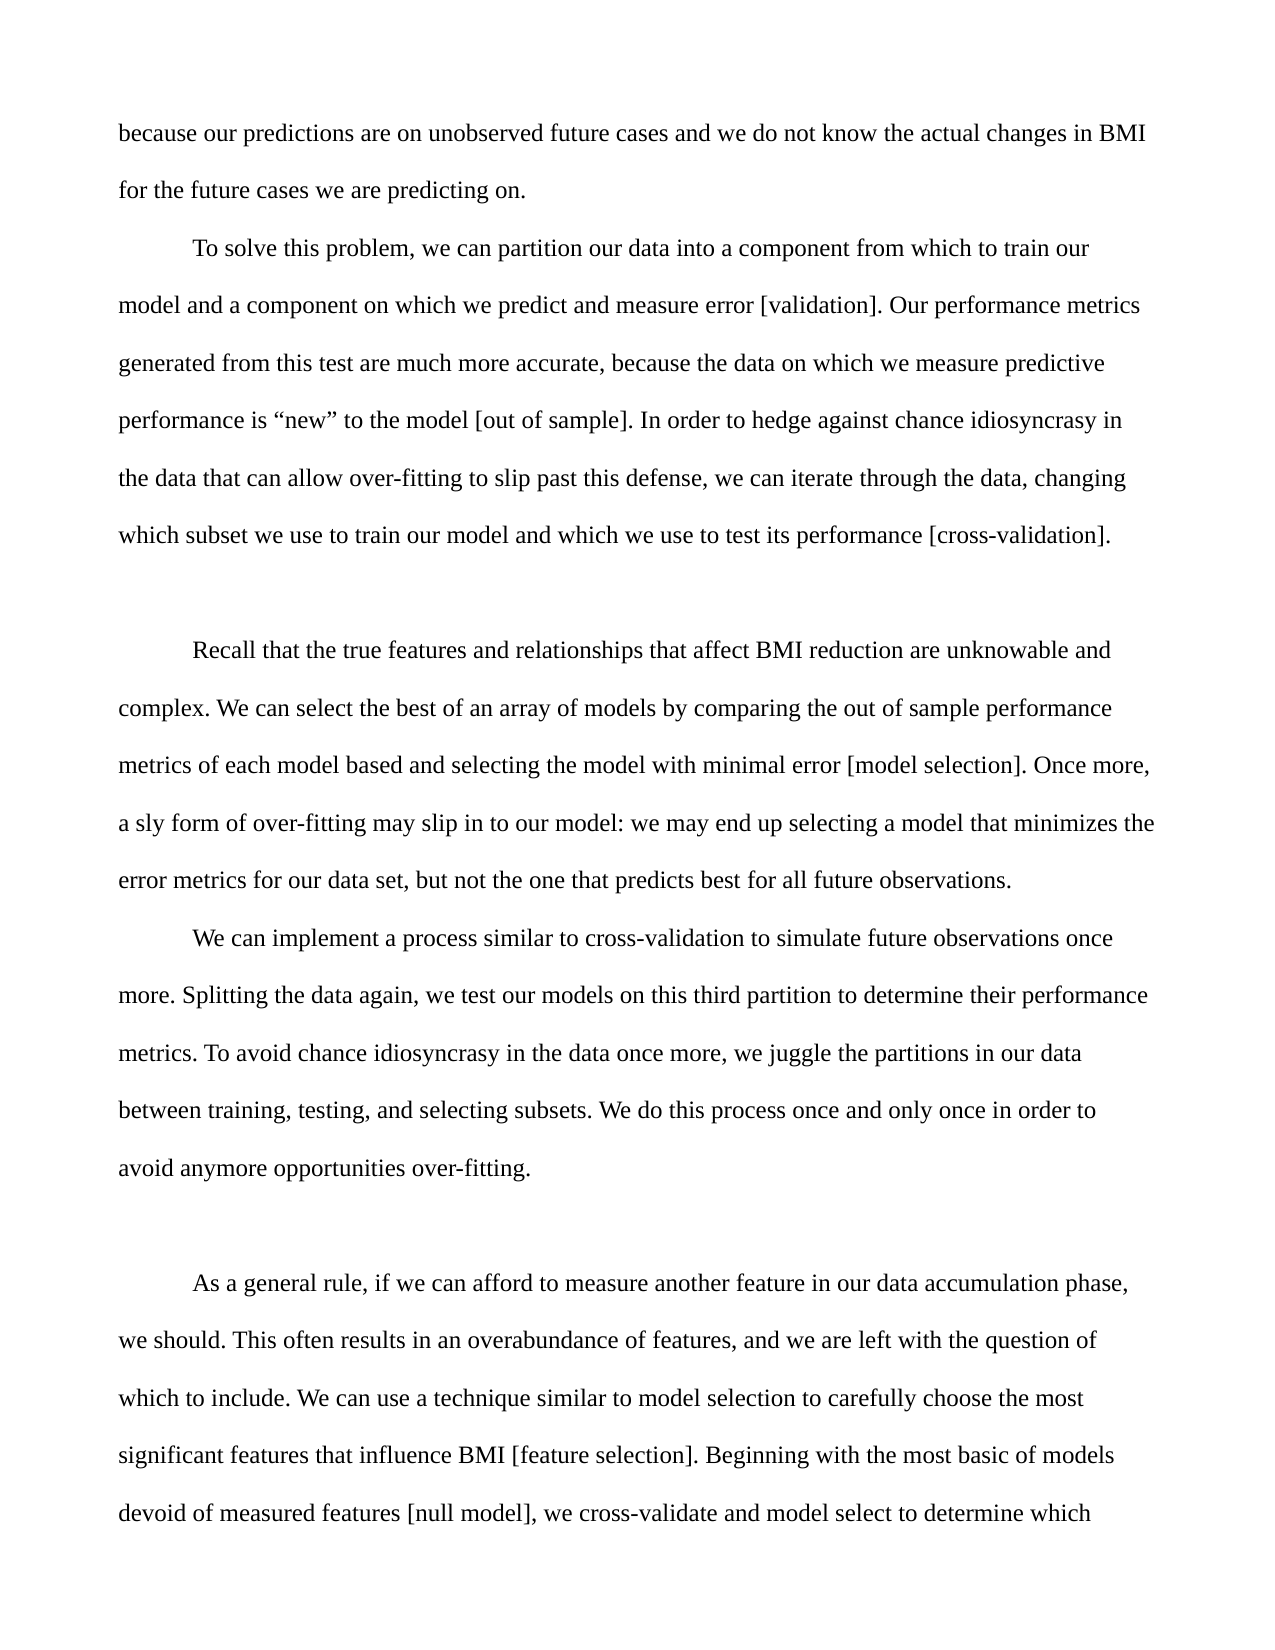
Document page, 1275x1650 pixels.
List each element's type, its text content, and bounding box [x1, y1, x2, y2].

text To solve this problem, we can partition our data into a component from which to train our model and a component on which we predict and measure error [validation]. Our performance metrics generated from this test are much more accurate, because the data on which we measure predictive performance is “new” to the model [out of sample]. In order to hedge against chance idiosyncrasy in the data that can allow over-fitting to slip past this defense, we can iterate through the data, changing which subset we use to train our model and which we use to test its performance [cross-validation]. [118, 233, 1157, 549]
text Recall that the true features and relationships that affect BMI reduction are unknowable and complex. We can select the best of an array of models by comparing the out of sample performance metrics of each model based and selecting the model with minimal error [model selection]. Once more, a sly form of over-fitting may slip in to our model: we may end up selecting a model that minimizes the error metrics for our data set, but not the one that predicts best for all future observations. [118, 636, 1157, 894]
text We can implement a process similar to cross-validation to simulate future observations once more. Splitting the data again, we test our models on this third partition to determine their performance metrics. To avoid chance idiosyncrasy in the data once more, we juggle the partitions in our data between training, testing, and selecting subsets. We do this process once and only once in order to avoid anymore opportunities over-fitting. [118, 923, 1157, 1182]
text because our predictions are on unobserved future cases and we do not know the actual changes in BMI for the future cases we are predicting on. [118, 118, 1157, 204]
text As a general rule, if we can afford to measure another feature in our data accumulation phase, we should. This often results in an overabundance of features, and we are left with the question of which to include. We can use a technique similar to model selection to carefully choose the most significant features that influence BMI [feature selection]. Beginning with the most basic of models devoid of measured features [null model], we cross-validate and model select to determine which [118, 1268, 1157, 1527]
